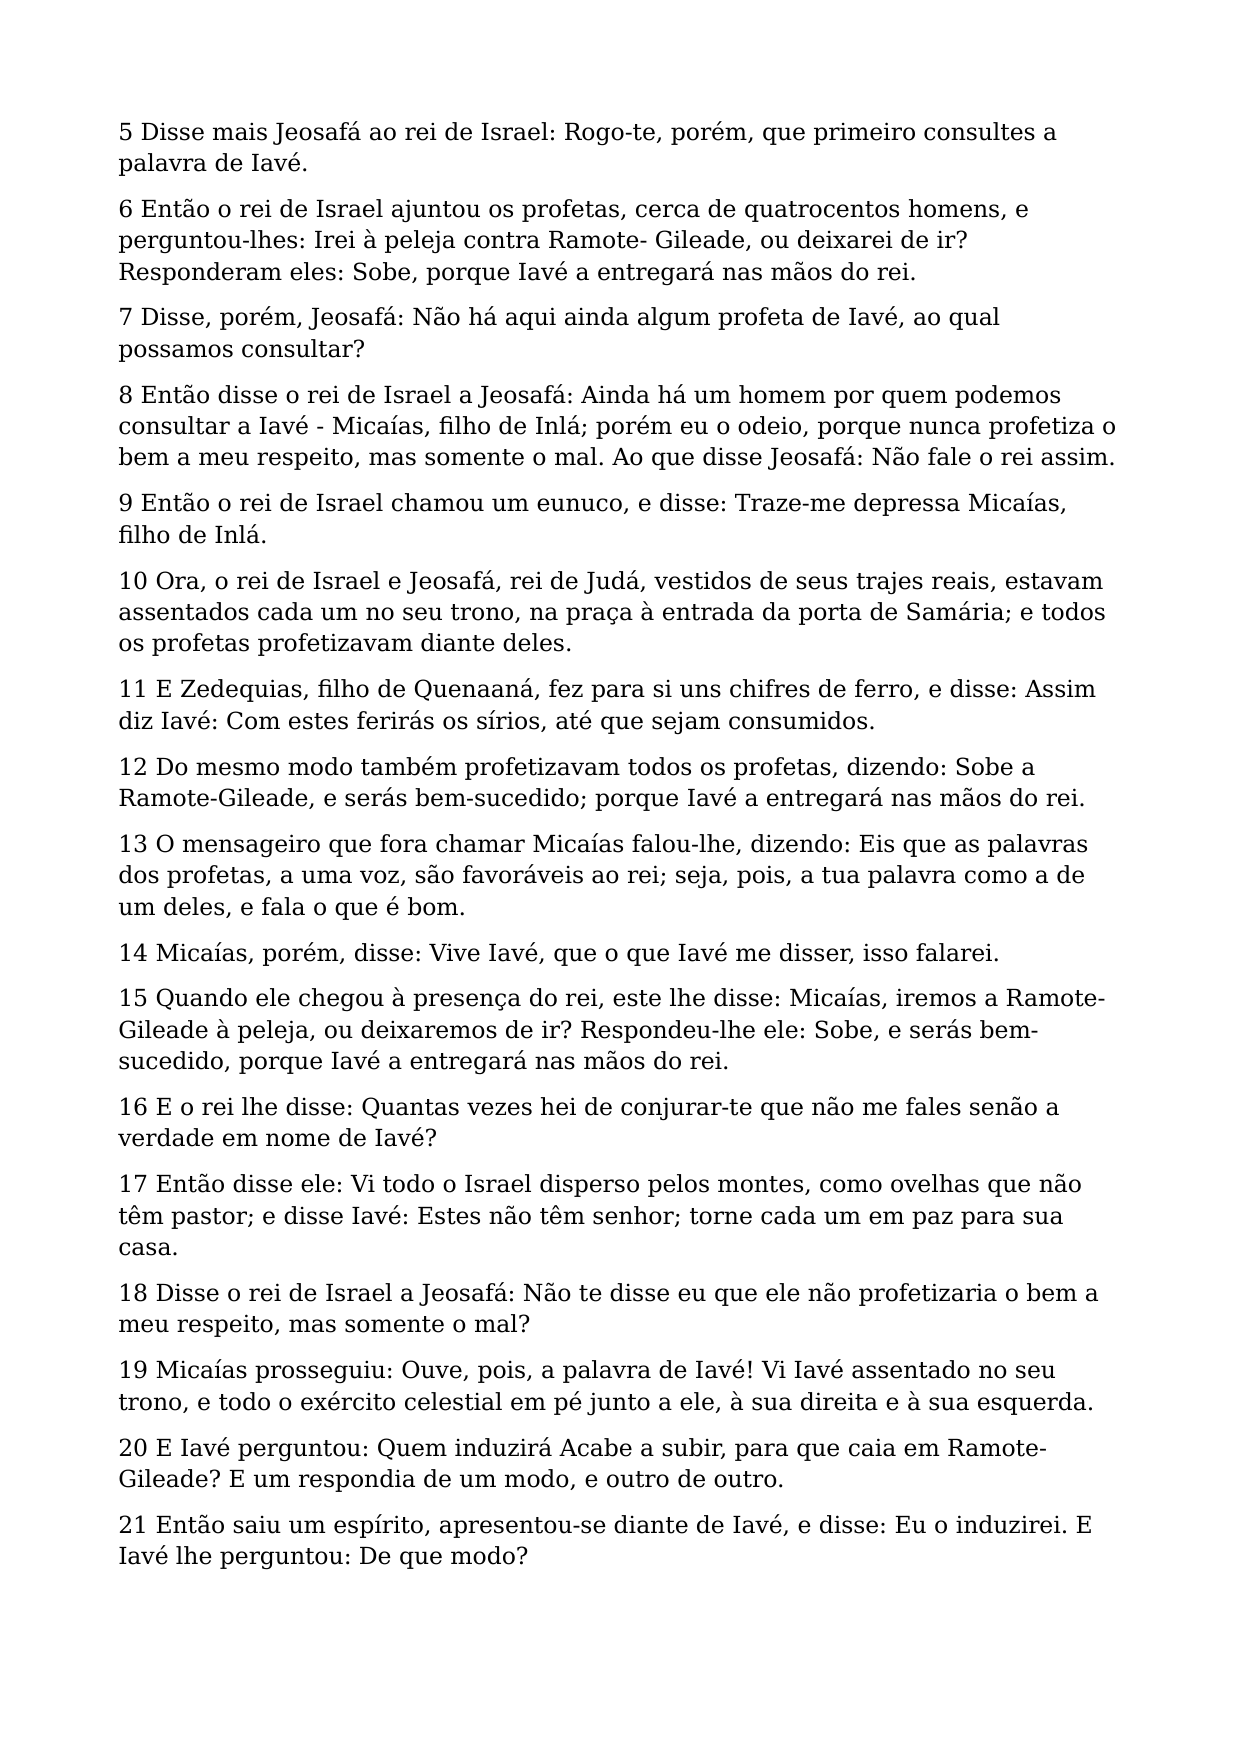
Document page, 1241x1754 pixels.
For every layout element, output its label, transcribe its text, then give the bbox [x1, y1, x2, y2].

text 16 E o rei lhe disse: Quantas vezes hei de conjurar-te que não me fales senão a verdade em nome de Iavé? [118, 1094, 1122, 1152]
text 20 E Iavé perguntou: Quem induzirá Acabe a subir, para que caia em Ramote-Gileade? E um respondia de um modo, e outro de outro. [118, 1434, 1122, 1493]
text 14 Micaías, porém, disse: Vive Iavé, que o que Iavé me disser, isso falarei. [118, 939, 1122, 966]
text 15 Quando ele chegou à presença do rei, este lhe disse: Micaías, iremos a Ramote-Gileade à peleja, ou deixaremos de ir? Respondeu-lhe ele: Sobe, e serás bem-sucedido, porque Iavé a entregará nas mãos do rei. [118, 985, 1122, 1075]
text 9 Então o rei de Israel chamou um eunuco, e disse: Traze-me depressa Micaías, filho de Inlá. [118, 490, 1122, 549]
text 8 Então disse o rei de Israel a Jeosafá: Ainda há um homem por quem podemos consultar a Iavé - Micaías, filho de Inlá; porém eu o odeio, porque nunca profetiza o bem a meu respeito, mas somente o mal. Ao que disse Jeosafá: Não fale o rei assim. [118, 381, 1122, 471]
text 19 Micaías prosseguiu: Ouve, pois, a palavra de Iavé! Vi Iavé assentado no seu trono, e todo o exército celestial em pé junto a ele, à sua direita e à sua esquerda. [118, 1357, 1122, 1416]
text 21 Então saiu um espírito, apresentou-se diante de Iavé, e disse: Eu o induzirei. E Iavé lhe perguntou: De que modo? [118, 1512, 1122, 1570]
text 11 E Zedequias, filho de Quenaaná, fez para si uns chifres de ferro, e disse: Assim diz Iavé: Com estes ferirás os sírios, até que sejam consumidos. [118, 676, 1122, 734]
text 7 Disse, porém, Jeosafá: Não há aqui ainda algum profeta de Iavé, ao qual possamos consultar? [118, 304, 1122, 363]
text 17 Então disse ele: Vi todo o Israel disperso pelos montes, como ovelhas que não têm pastor; e disse Iavé: Estes não têm senhor; torne cada um em paz para sua casa. [118, 1171, 1122, 1261]
text 6 Então o rei de Israel ajuntou os profetas, cerca de quatrocentos homens, e perguntou-lhes: Irei à peleja contra Ramote- Gileade, ou deixarei de ir? Responderam eles: Sobe, porque Iavé a entregará nas mãos do rei. [118, 195, 1122, 285]
text 12 Do mesmo modo também profetizavam todos os profetas, dizendo: Sobe a Ramote-Gileade, e serás bem-sucedido; porque Iavé a entregará nas mãos do rei. [118, 753, 1122, 812]
text 13 O mensageiro que fora chamar Micaías falou-lhe, dizendo: Eis que as palavras dos profetas, a uma voz, são favoráveis ao rei; seja, pois, a tua palavra como a de um deles, e fala o que é bom. [118, 831, 1122, 921]
text 10 Ora, o rei de Israel e Jeosafá, rei de Judá, vestidos de seus trajes reais, estavam assentados cada um no seu trono, na praça à entrada da porta de Samária; e todos os profetas profetizavam diante deles. [118, 567, 1122, 657]
text 18 Disse o rei de Israel a Jeosafá: Não te disse eu que ele não profetizaria o bem a meu respeito, mas somente o mal? [118, 1280, 1122, 1338]
text 5 Disse mais Jeosafá ao rei de Israel: Rogo-te, porém, que primeiro consultes a palavra de Iavé. [118, 118, 1122, 177]
